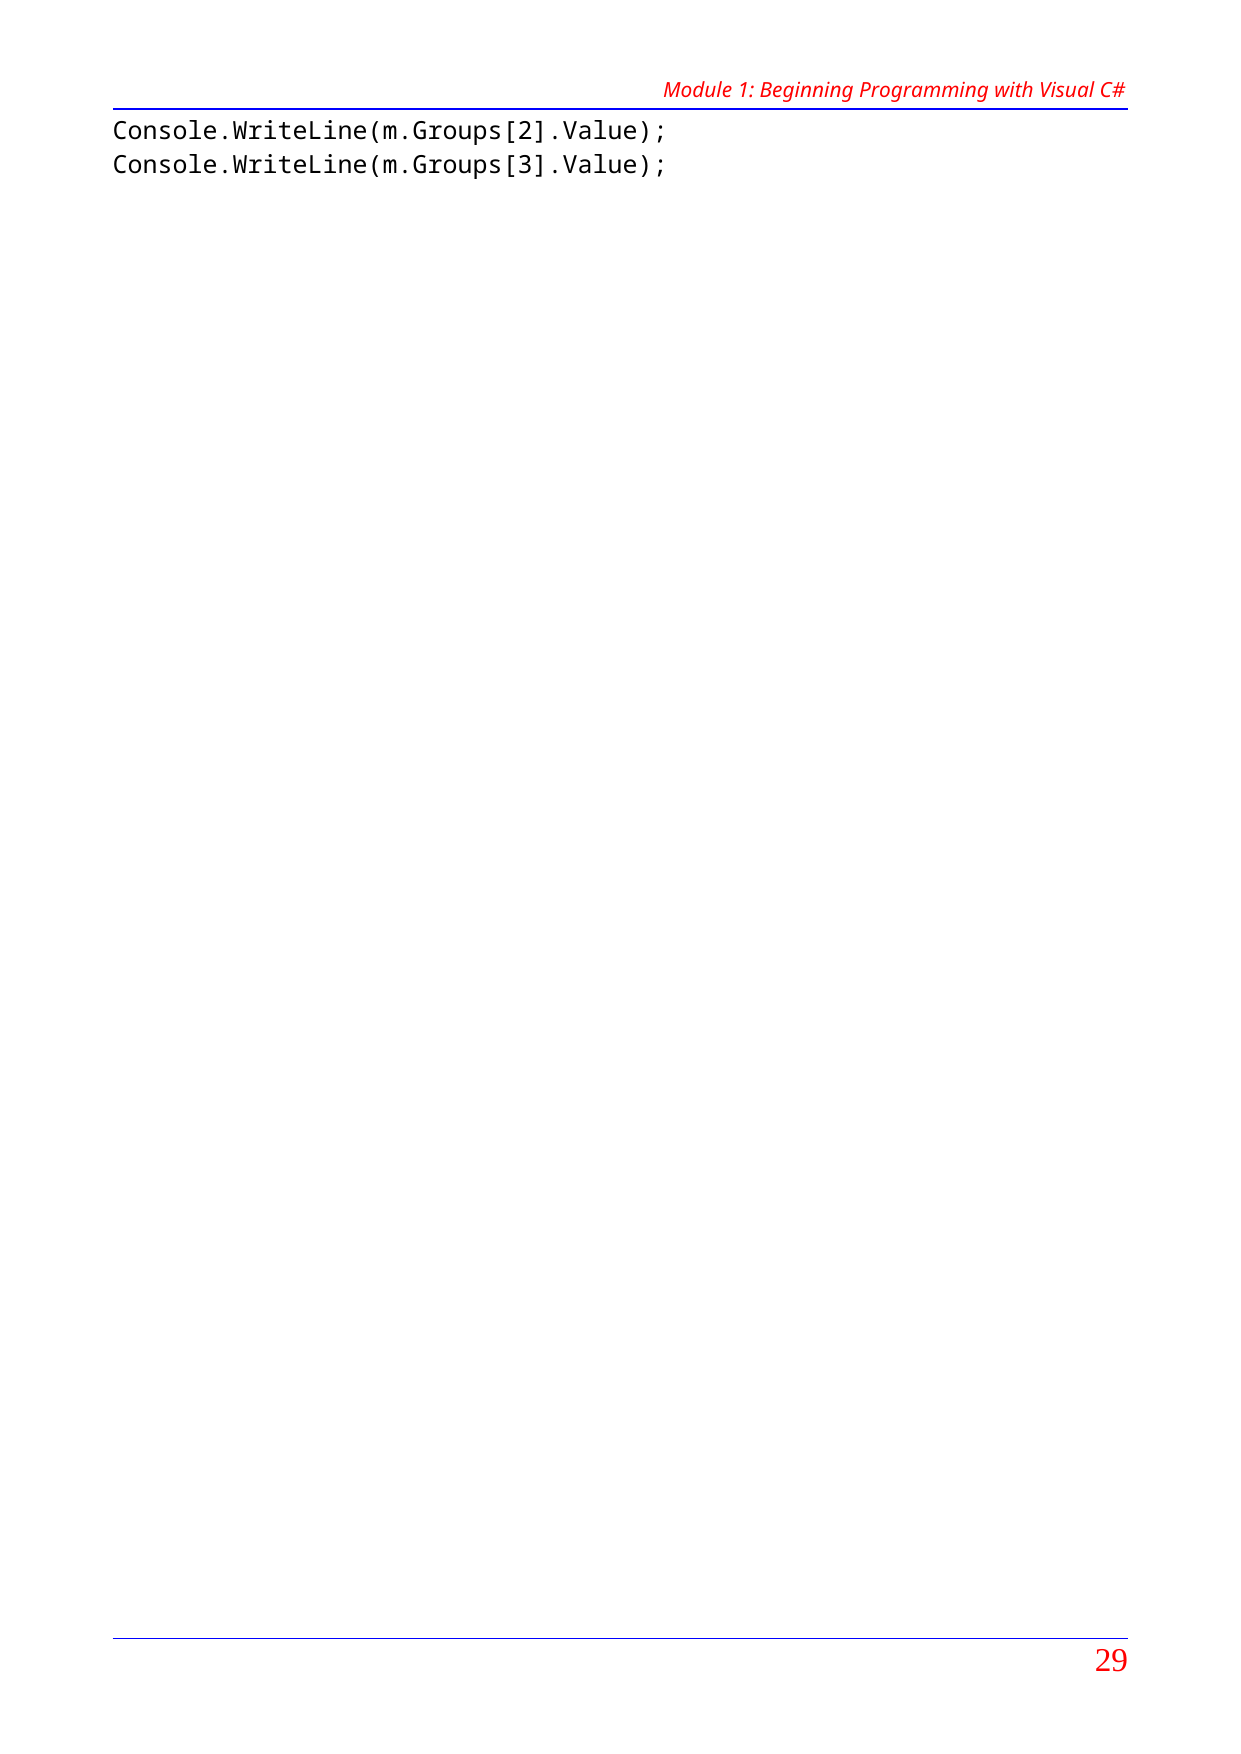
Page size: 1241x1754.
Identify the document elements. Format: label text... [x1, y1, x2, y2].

text Console.WriteLine(m.Groups[2].Value); [112, 112, 1128, 147]
text Console.WriteLine(m.Groups[3].Value); [112, 147, 1128, 181]
